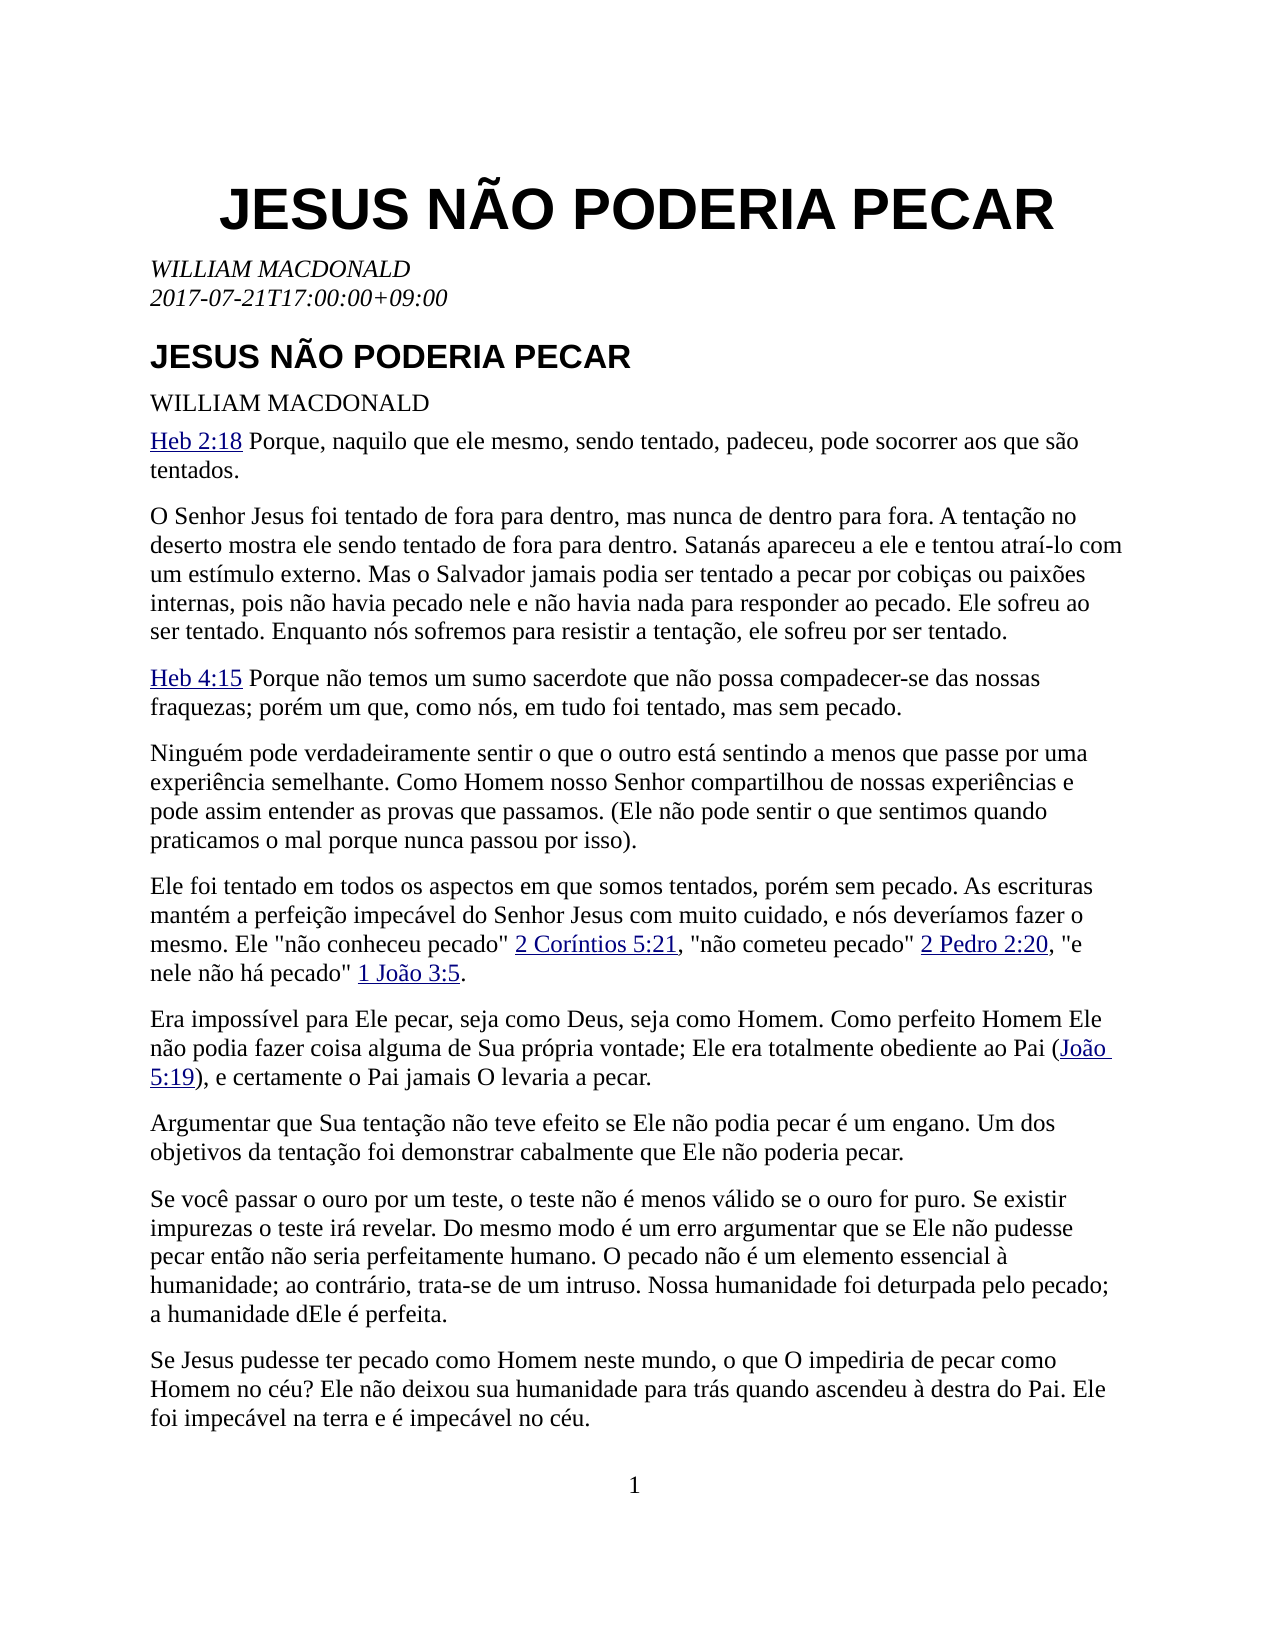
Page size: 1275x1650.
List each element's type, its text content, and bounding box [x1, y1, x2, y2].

text Heb 4:15 Porque não temos um sumo sacerdote que não possa compadecer-se das nossas fraquezas; porém um que, como nós, em tudo foi tentado, mas sem pecado. [150, 663, 1125, 721]
text WILLIAM MACDONALD [150, 254, 1125, 283]
text Heb 2:18 Porque, naquilo que ele mesmo, sendo tentado, padeceu, pode socorrer aos que são tentados. [150, 426, 1125, 483]
text Era impossível para Ele pecar, seja como Deus, seja como Homem. Como perfeito Homem Ele não podia fazer coisa alguma de Sua própria vontade; Ele era totalmente obediente ao Pai (João 5:19), e certamente o Pai jamais O levaria a pecar. [150, 1004, 1125, 1091]
text Argumentar que Sua tentação não teve efeito se Ele não podia pecar é um engano. Um dos objetivos da tentação foi demonstrar cabalmente que Ele não poderia pecar. [150, 1108, 1125, 1166]
title JESUS NÃO PODERIA PECAR [150, 175, 1125, 242]
text Se você passar o ouro por um teste, o teste não é menos válido se o ouro for puro. Se existir impurezas o teste irá revelar. Do mesmo modo é um erro argumentar que se Ele não pudesse pecar então não seria perfeitamente humano. O pecado não é um elemento essencial à humanidade; ao contrário, trata-se de um intruso. Nossa humanidade foi deturpada pelo pecado; a humanidade dEle é perfeita. [150, 1184, 1125, 1328]
text WILLIAM MACDONALD [150, 388, 1125, 417]
text O Senhor Jesus foi tentado de fora para dentro, mas nunca de dentro para fora. A tentação no deserto mostra ele sendo tentado de fora para dentro. Satanás apareceu a ele e tentou atraí-lo com um estímulo externo. Mas o Salvador jamais podia ser tentado a pecar por cobiças ou paixões internas, pois não havia pecado nele e não havia nada para responder ao pecado. Ele sofreu ao ser tentado. Enquanto nós sofremos para resistir a tentação, ele sofreu por ser tentado. [150, 501, 1125, 645]
text Ele foi tentado em todos os aspectos em que somos tentados, porém sem pecado. As escrituras mantém a perfeição impecável do Senhor Jesus com muito cuidado, e nós deveríamos fazer o mesmo. Ele "não conheceu pecado" 2 Coríntios 5:21, "não cometeu pecado" 2 Pedro 2:20, "e nele não há pecado" 1 João 3:5. [150, 871, 1125, 986]
text 2017-07-21T17:00:00+09:00 [150, 283, 1125, 312]
subtitle JESUS NÃO PODERIA PECAR [150, 337, 1125, 376]
text Se Jesus pudesse ter pecado como Homem neste mundo, o que O impediria de pecar como Homem no céu? Ele não deixou sua humanidade para trás quando ascendeu à destra do Pai. Ele foi impecável na terra e é impecável no céu. [150, 1346, 1125, 1432]
text Ninguém pode verdadeiramente sentir o que o outro está sentindo a menos que passe por uma experiência semelhante. Como Homem nosso Senhor compartilhou de nossas experiências e pode assim entender as provas que passamos. (Ele não pode sentir o que sentimos quando praticamos o mal porque nunca passou por isso). [150, 738, 1125, 853]
